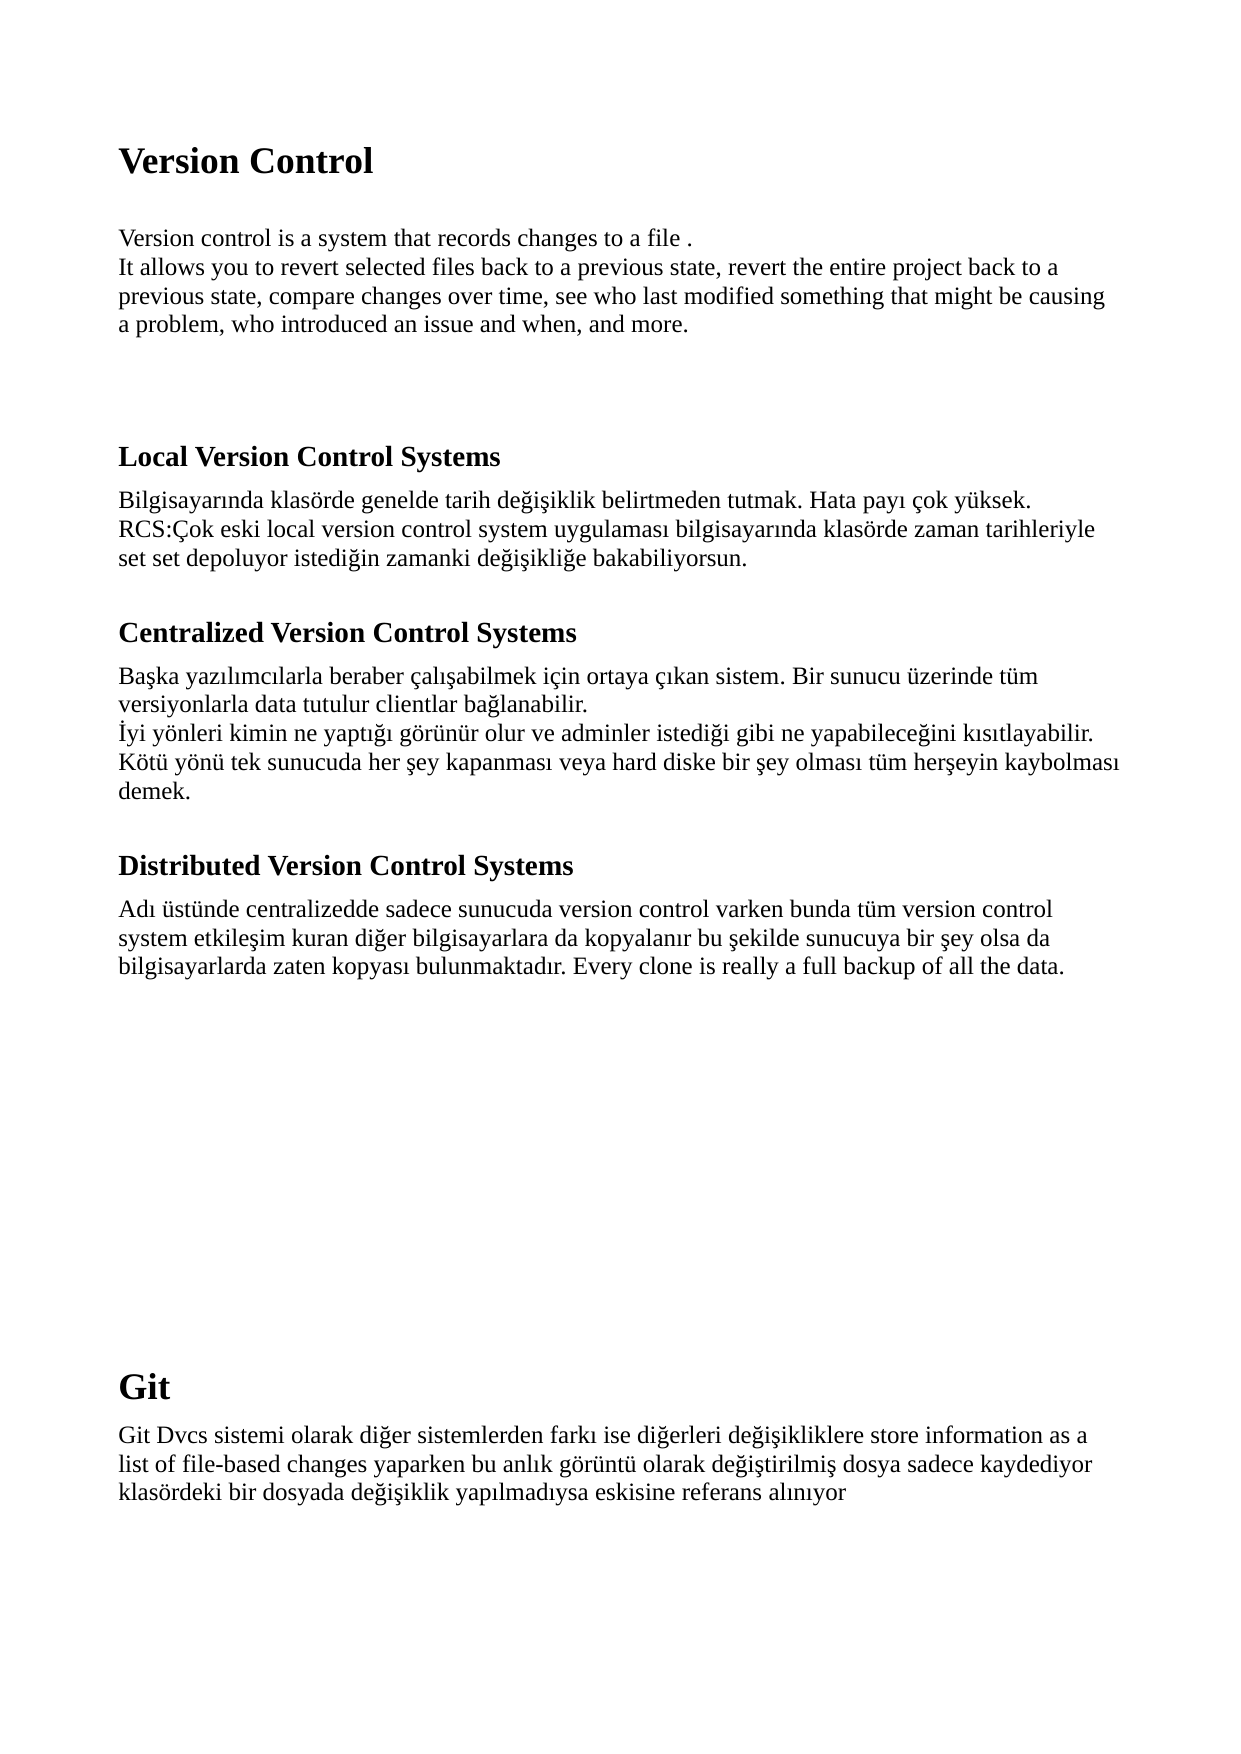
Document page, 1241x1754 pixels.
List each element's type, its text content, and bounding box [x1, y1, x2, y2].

subtitle Distributed Version Control Systems [118, 848, 1122, 881]
text Kötü yönü tek sunucuda her şey kapanması veya hard diske bir şey olması tüm herşeyin kaybolması demek. [118, 747, 1122, 804]
text RCS:Çok eski local version control system uygulaması bilgisayarında klasörde zaman tarihleriyle set set depoluyor istediğin zamanki değişikliğe bakabiliyorsun. [118, 514, 1122, 571]
subtitle Local Version Control Systems [118, 439, 1122, 473]
subtitle Git [118, 1364, 1122, 1407]
text Başka yazılımcılarla beraber çalışabilmek için ortaya çıkan sistem. Bir sunucu üzerinde tüm versiyonlarla data tutulur clientlar bağlanabilir. [118, 661, 1122, 718]
subtitle Centralized Version Control Systems [118, 615, 1122, 648]
text Git Dvcs sistemi olarak diğer sistemlerden farkı ise diğerleri değişikliklere store information as a list of file-based changes yaparken bu anlık görüntü olarak değiştirilmiş dosya sadece kaydediyor klasördeki bir dosyada değişiklik yapılmadıysa eskisine referans alınıyor [118, 1420, 1122, 1506]
subtitle Version Control [118, 139, 1122, 182]
text Version control is a system that records changes to a file . [118, 223, 1122, 252]
text İyi yönleri kimin ne yaptığı görünür olur ve adminler istediği gibi ne yapabileceğini kısıtlayabilir. [118, 718, 1122, 747]
text It allows you to revert selected files back to a previous state, revert the entire project back to a previous state, compare changes over time, see who last modified something that might be causing a problem, who introduced an issue and when, and more. [118, 252, 1122, 338]
text Adı üstünde centralizedde sadece sunucuda version control varken bunda tüm version control system etkileşim kuran diğer bilgisayarlara da kopyalanır bu şekilde sunucuya bir şey olsa da bilgisayarlarda zaten kopyası bulunmaktadır. Every clone is really a full backup of all the data. [118, 894, 1122, 980]
text Bilgisayarında klasörde genelde tarih değişiklik belirtmeden tutmak. Hata payı çok yüksek. [118, 485, 1122, 514]
